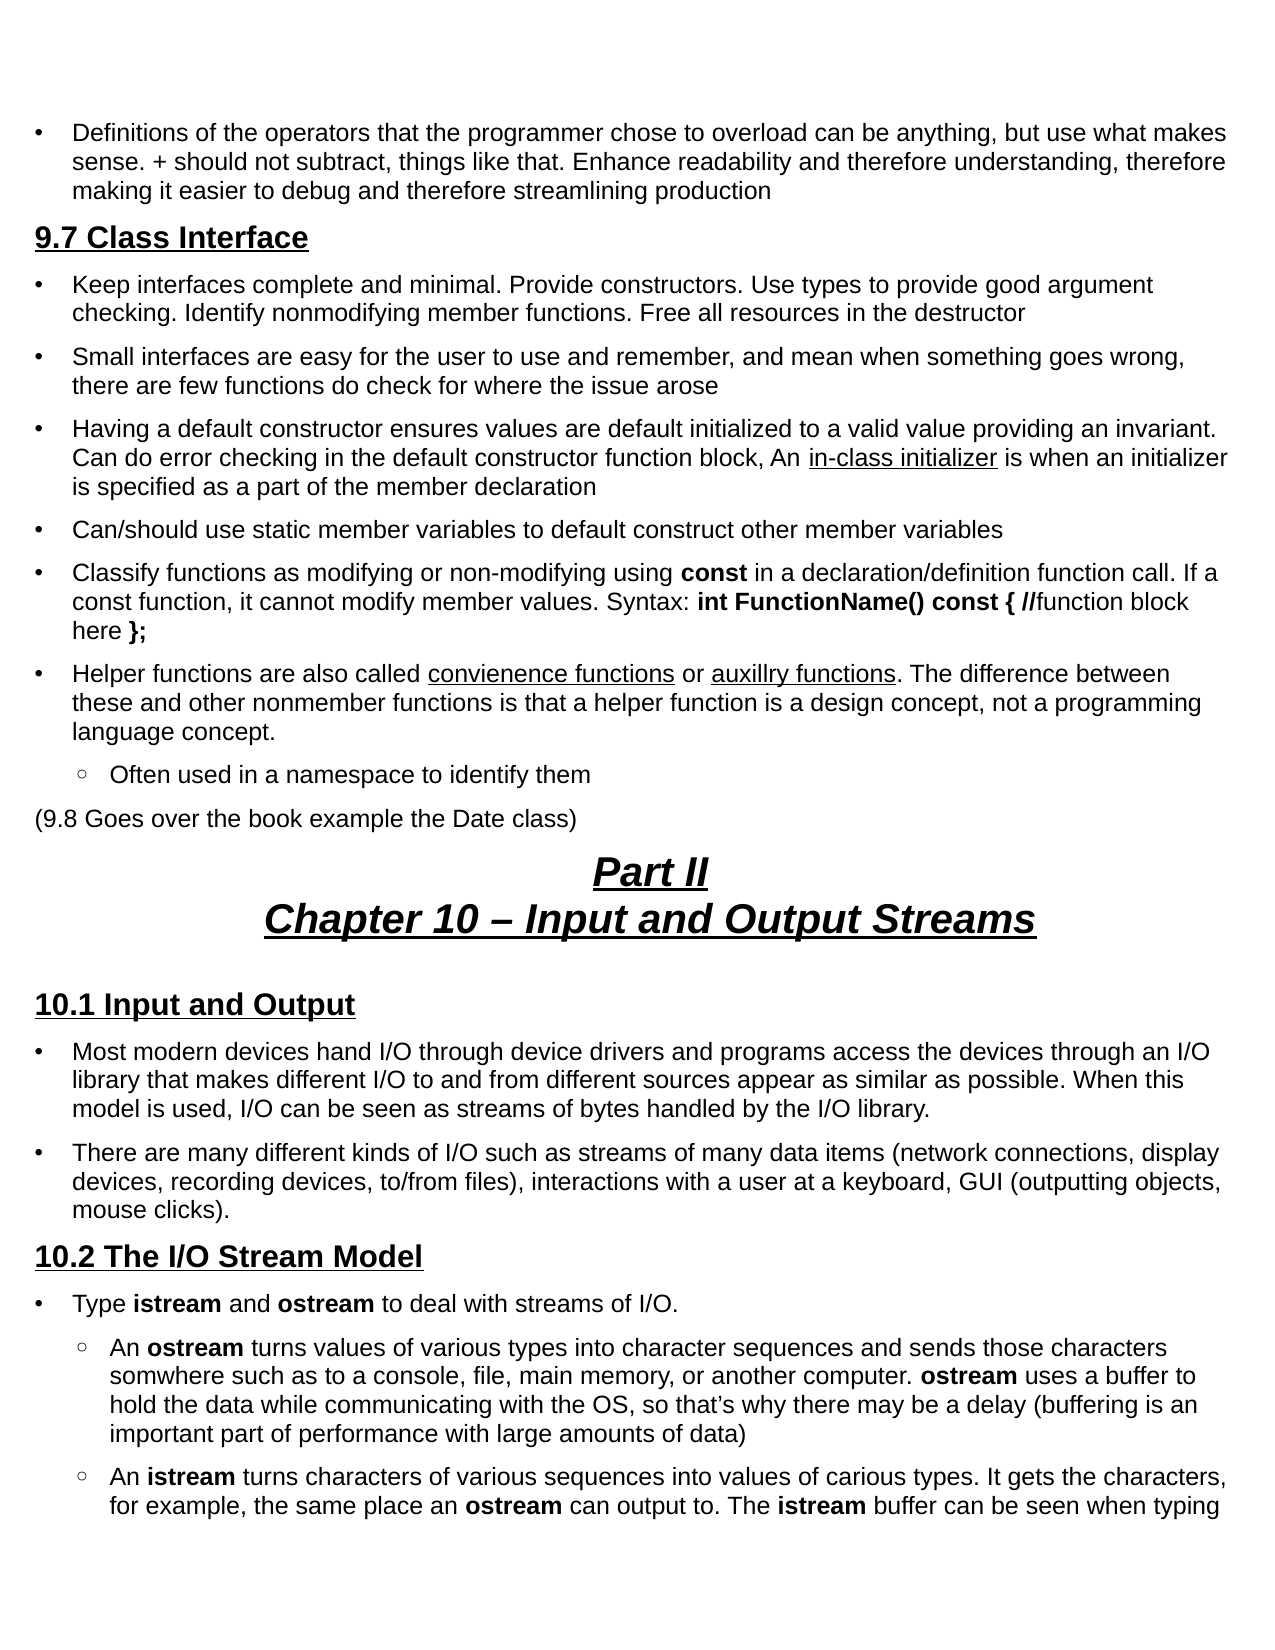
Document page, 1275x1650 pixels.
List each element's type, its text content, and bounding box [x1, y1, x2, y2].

subtitle 10.1 Input and Output [34, 986, 1232, 1022]
list Type istream and ostream to deal with streams of I/O. [34, 1289, 1232, 1318]
list There are many different kinds of I/O such as streams of many data items (network connections, display devices, recording devices, to/from files), interactions with a user at a keyboard, GUI (outputting objects, mouse clicks). [34, 1138, 1232, 1224]
list Can/should use static member variables to default construct other member variables [34, 515, 1232, 544]
list Small interfaces are easy for the user to use and remember, and mean when something goes wrong, there are few functions do check for where the issue arose [34, 342, 1232, 399]
list Helper functions are also called convienence functions or auxillry functions. The difference between these and other nonmember functions is that a helper function is a design concept, not a programming language concept. [34, 659, 1232, 746]
text (9.8 Goes over the book example the Date class) [34, 804, 1232, 832]
list Having a default constructor ensures values are default initialized to a valid value providing an invariant. Can do error checking in the default constructor function block, An in-class initializer is when an initializer is specified as a part of the member declaration [34, 414, 1232, 500]
list Often used in a namespace to identify them [72, 760, 1232, 789]
list Most modern devices hand I/O through device drivers and programs access the devices through an I/O library that makes different I/O to and from different sources appear as similar as possible. When this model is used, I/O can be seen as streams of bytes handled by the I/O library. [34, 1037, 1232, 1123]
list Classify functions as modifying or non-modifying using const in a declaration/definition function call. If a const function, it cannot modify member values. Syntax: int FunctionName() const { //function block here }; [34, 558, 1232, 645]
list An istream turns characters of various sequences into values of carious types. It gets the characters, for example, the same place an ostream can output to. The istream buffer can be seen when typing [72, 1462, 1232, 1520]
list Definitions of the operators that the programmer chose to overload can be anything, but use what makes sense. + should not subtract, things like that. Enhance readability and therefore understanding, therefore making it easier to debug and therefore streamlining production [34, 118, 1232, 204]
list Keep interfaces complete and minimal. Provide constructors. Use types to provide good argument checking. Identify nonmodifying member functions. Free all resources in the destructor [34, 269, 1232, 327]
list Part II [34, 847, 1232, 895]
list An ostream turns values of various types into character sequences and sends those characters somwhere such as to a console, file, main memory, or another computer. ostream uses a buffer to hold the data while communicating with the OS, so that’s why there may be a delay (buffering is an important part of performance with large amounts of data) [72, 1332, 1232, 1448]
subtitle 10.2 The I/O Stream Model [34, 1238, 1232, 1274]
subtitle 9.7 Class Interface [34, 219, 1232, 255]
list Chapter 10 – Input and Output Streams [34, 895, 1232, 943]
